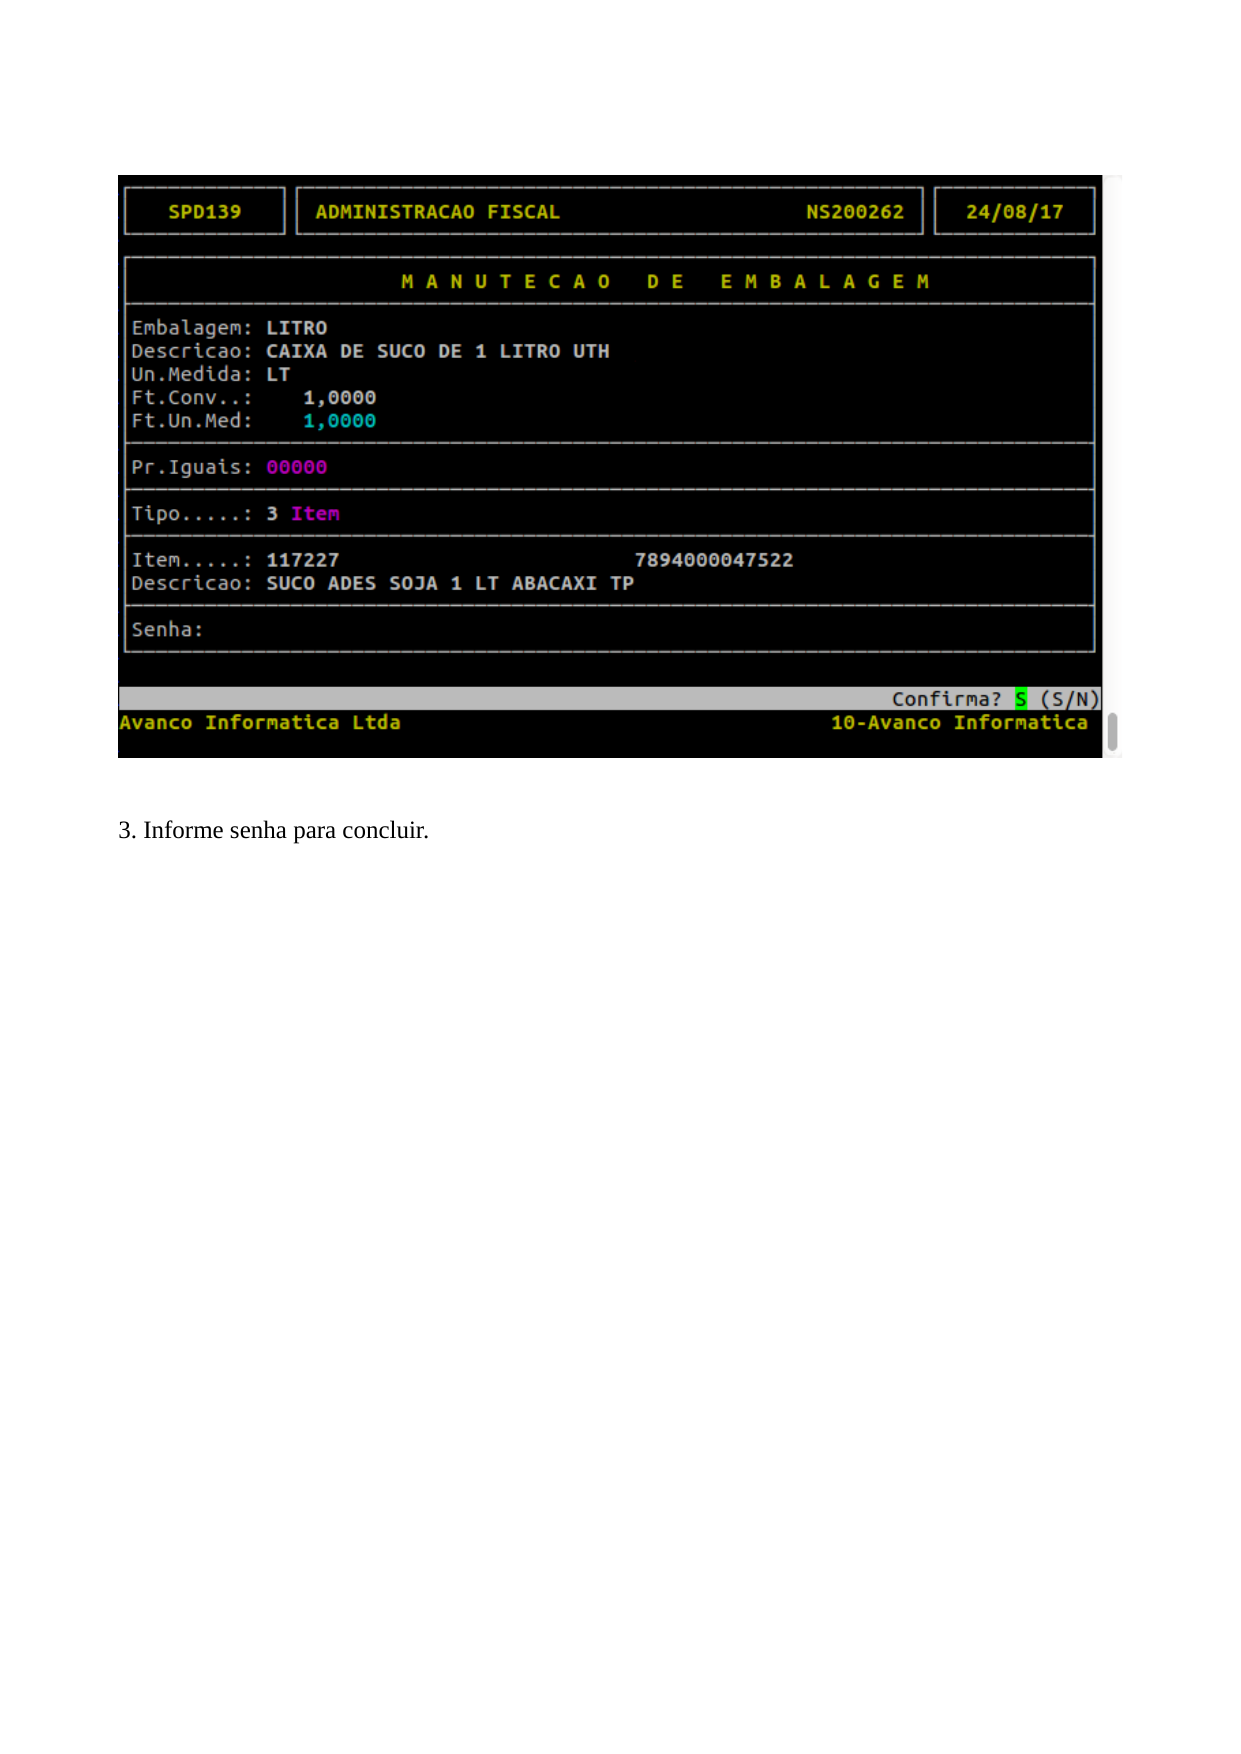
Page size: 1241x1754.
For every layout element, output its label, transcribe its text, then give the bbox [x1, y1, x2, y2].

picture [118, 175, 1123, 758]
text 3. Informe senha para concluir. [118, 815, 1122, 843]
